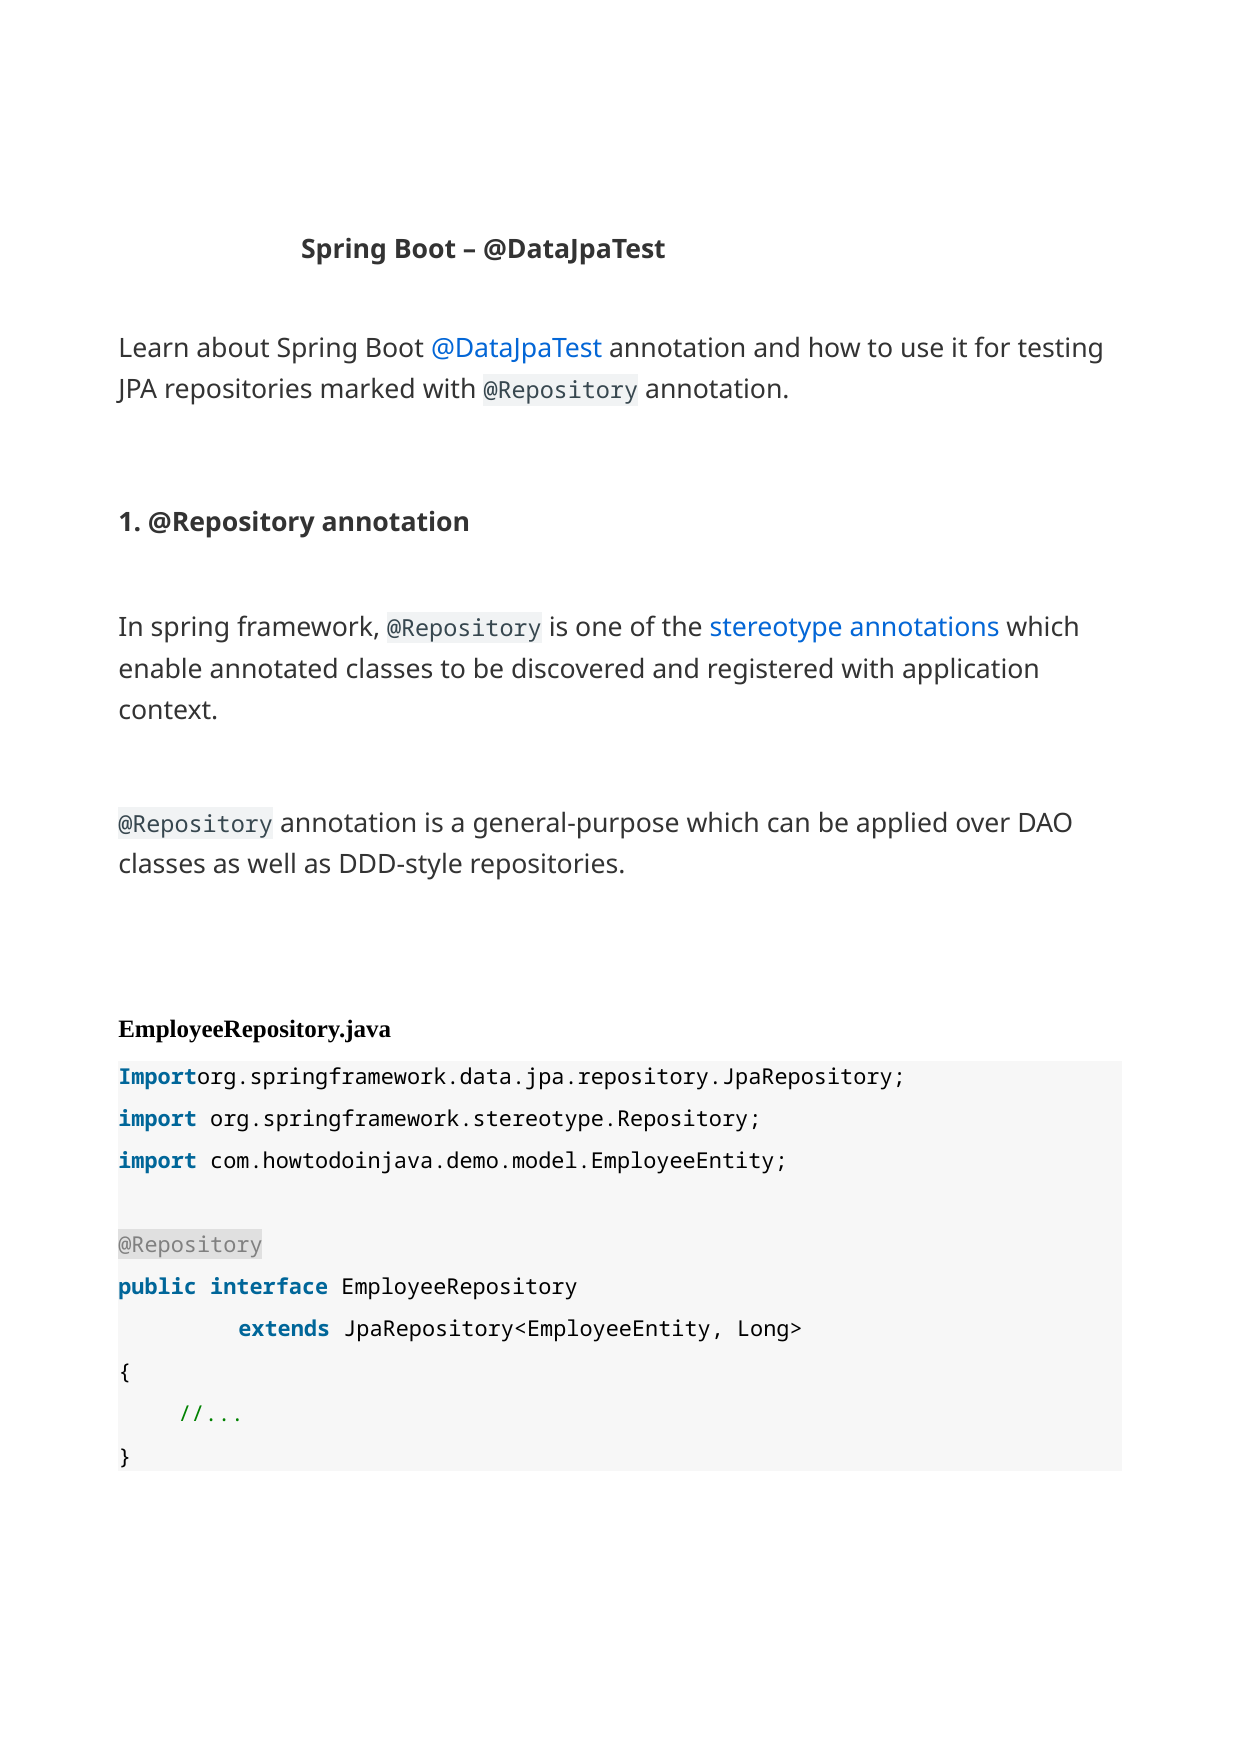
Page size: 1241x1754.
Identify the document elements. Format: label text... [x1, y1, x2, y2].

text @Repository annotation is a general-purpose which can be applied over DAO classes as well as DDD-style repositories. [118, 804, 1122, 881]
subtitle Spring Boot – @DataJpaTest [156, 230, 1122, 266]
text Learn about Spring Boot @DataJpaTest annotation and how to use it for testing JPA repositories marked with @Repository annotation. [118, 329, 1122, 406]
text In spring framework, @Repository is one of the stereotype annotations which enable annotated classes to be discovered and registered with application context. [118, 608, 1122, 727]
subtitle 1. @Repository annotation [118, 503, 1122, 539]
text EmployeeRepository.java [118, 1014, 1122, 1042]
table_header Importorg.springframework.data.jpa.repository.JpaRepository; import org.springframework.stereotype.Repository; import com.howtodoinjava.demo.model.EmployeeEntity; @Repository public interface EmployeeRepository extends JpaRepository<EmployeeEntity, Long> { //... } [118, 1061, 921, 1471]
